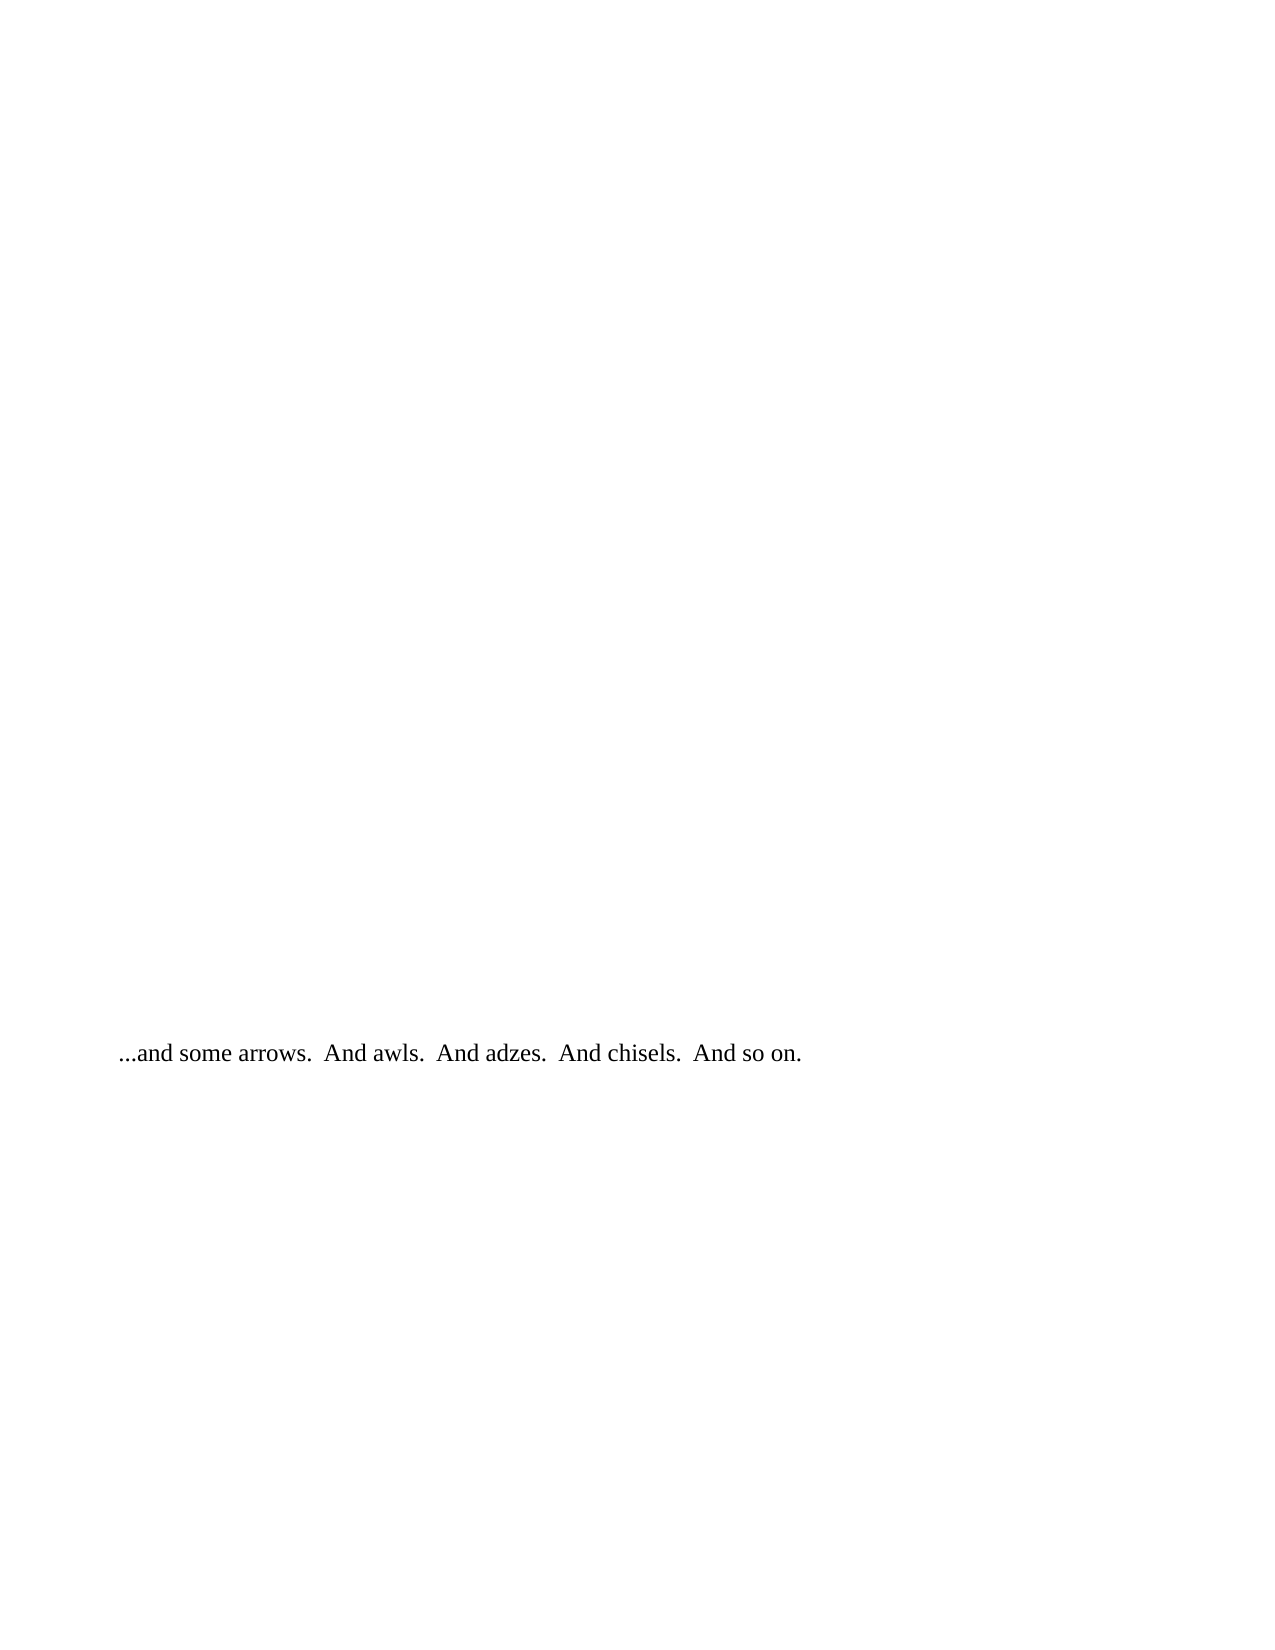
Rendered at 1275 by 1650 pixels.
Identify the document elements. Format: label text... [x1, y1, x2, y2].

text ...and some arrows. And awls. And adzes. And chisels. And so on. [118, 1038, 1157, 1067]
